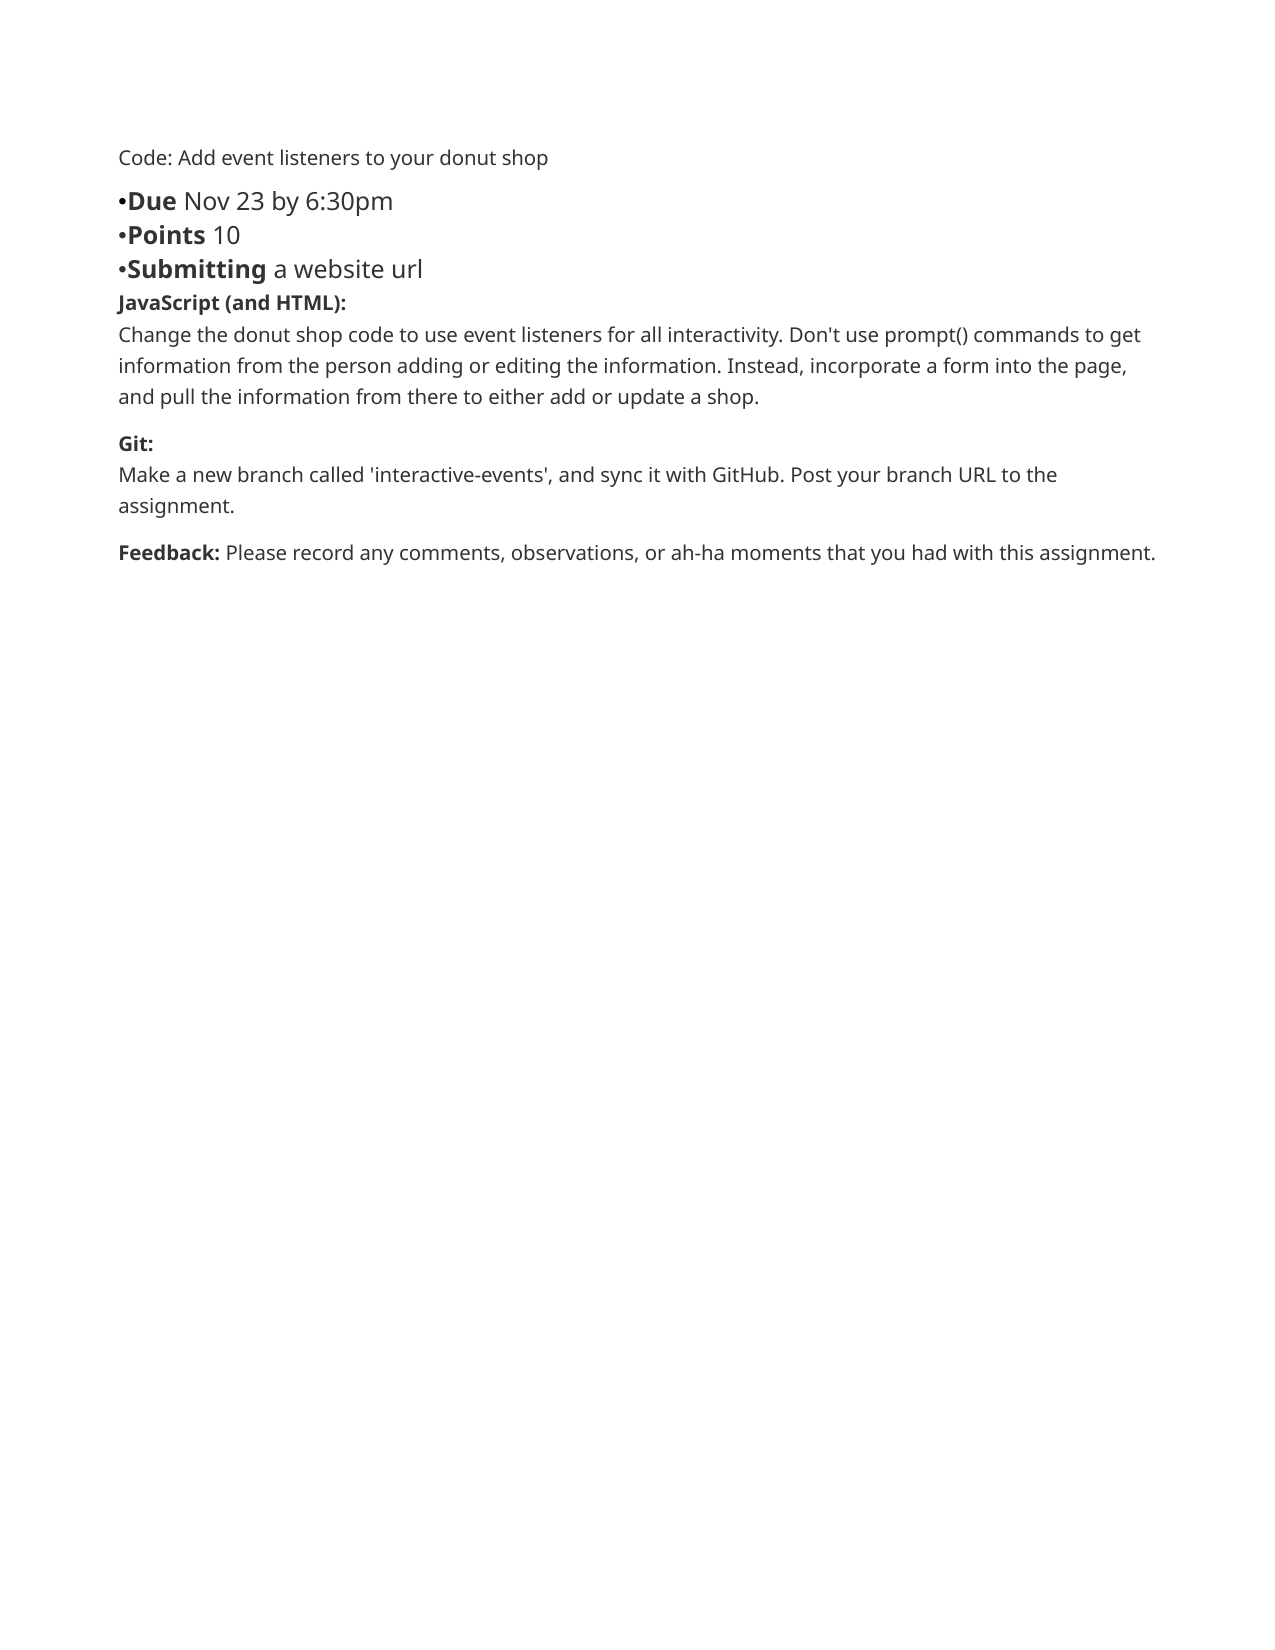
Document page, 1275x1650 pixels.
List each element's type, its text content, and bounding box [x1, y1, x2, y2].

list Points 10 [118, 217, 1157, 251]
list Submitting a website url [118, 251, 1157, 286]
text Feedback: Please record any comments, observations, or ah-ha moments that you had with this assignment. [118, 536, 1157, 567]
subtitle Code: Add event listeners to your donut shop [118, 143, 1157, 171]
list Due Nov 23 by 6:30pm [118, 183, 1157, 217]
text JavaScript (and HTML): Change the donut shop code to use event listeners for all interactivity. Don't use prompt() commands to get information from the person adding or editing the information. Instead, incorporate a form into the page, and pull the information from there to either add or update a shop. [118, 286, 1157, 411]
text Git: Make a new branch called 'interactive-events', and sync it with GitHub. Post your branch URL to the assignment. [118, 426, 1157, 520]
